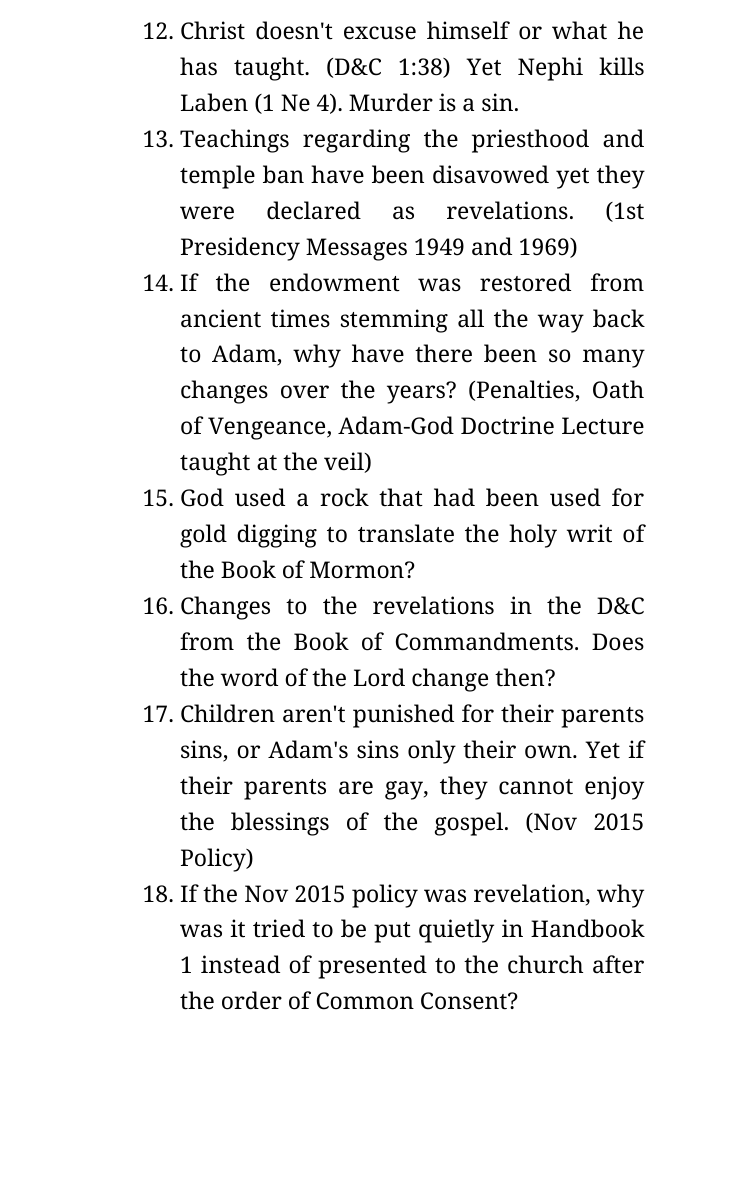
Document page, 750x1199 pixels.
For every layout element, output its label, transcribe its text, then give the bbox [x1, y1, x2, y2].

list God used a rock that had been used for gold digging to translate the holy writ of the Book of Mormon? [142, 482, 645, 585]
list Changes to the revelations in the D&C from the Book of Commandments. Does the word of the Lord change then? [142, 590, 645, 693]
list Christ doesn't excuse himself or what he has taught. (D&C 1:38) Yet Nephi kills Laben (1 Ne 4). Murder is a sin. [142, 15, 645, 118]
list Teachings regarding the priesthood and temple ban have been disavowed yet they were declared as revelations. (1st Presidency Messages 1949 and 1969) [142, 123, 645, 262]
list If the endowment was restored from ancient times stemming all the way back to Adam, why have there been so many changes over the years? (Penalties, Oath of Vengeance, Adam-God Doctrine Lecture taught at the veil) [142, 267, 645, 477]
list If the Nov 2015 policy was revelation, why was it tried to be put quietly in Handbook 1 instead of presented to the church after the order of Common Consent? [142, 877, 645, 1017]
list Children aren't punished for their parents sins, or Adam's sins only their own. Yet if their parents are gay, they cannot enjoy the blessings of the gospel. (Nov 2015 Policy) [142, 698, 645, 873]
